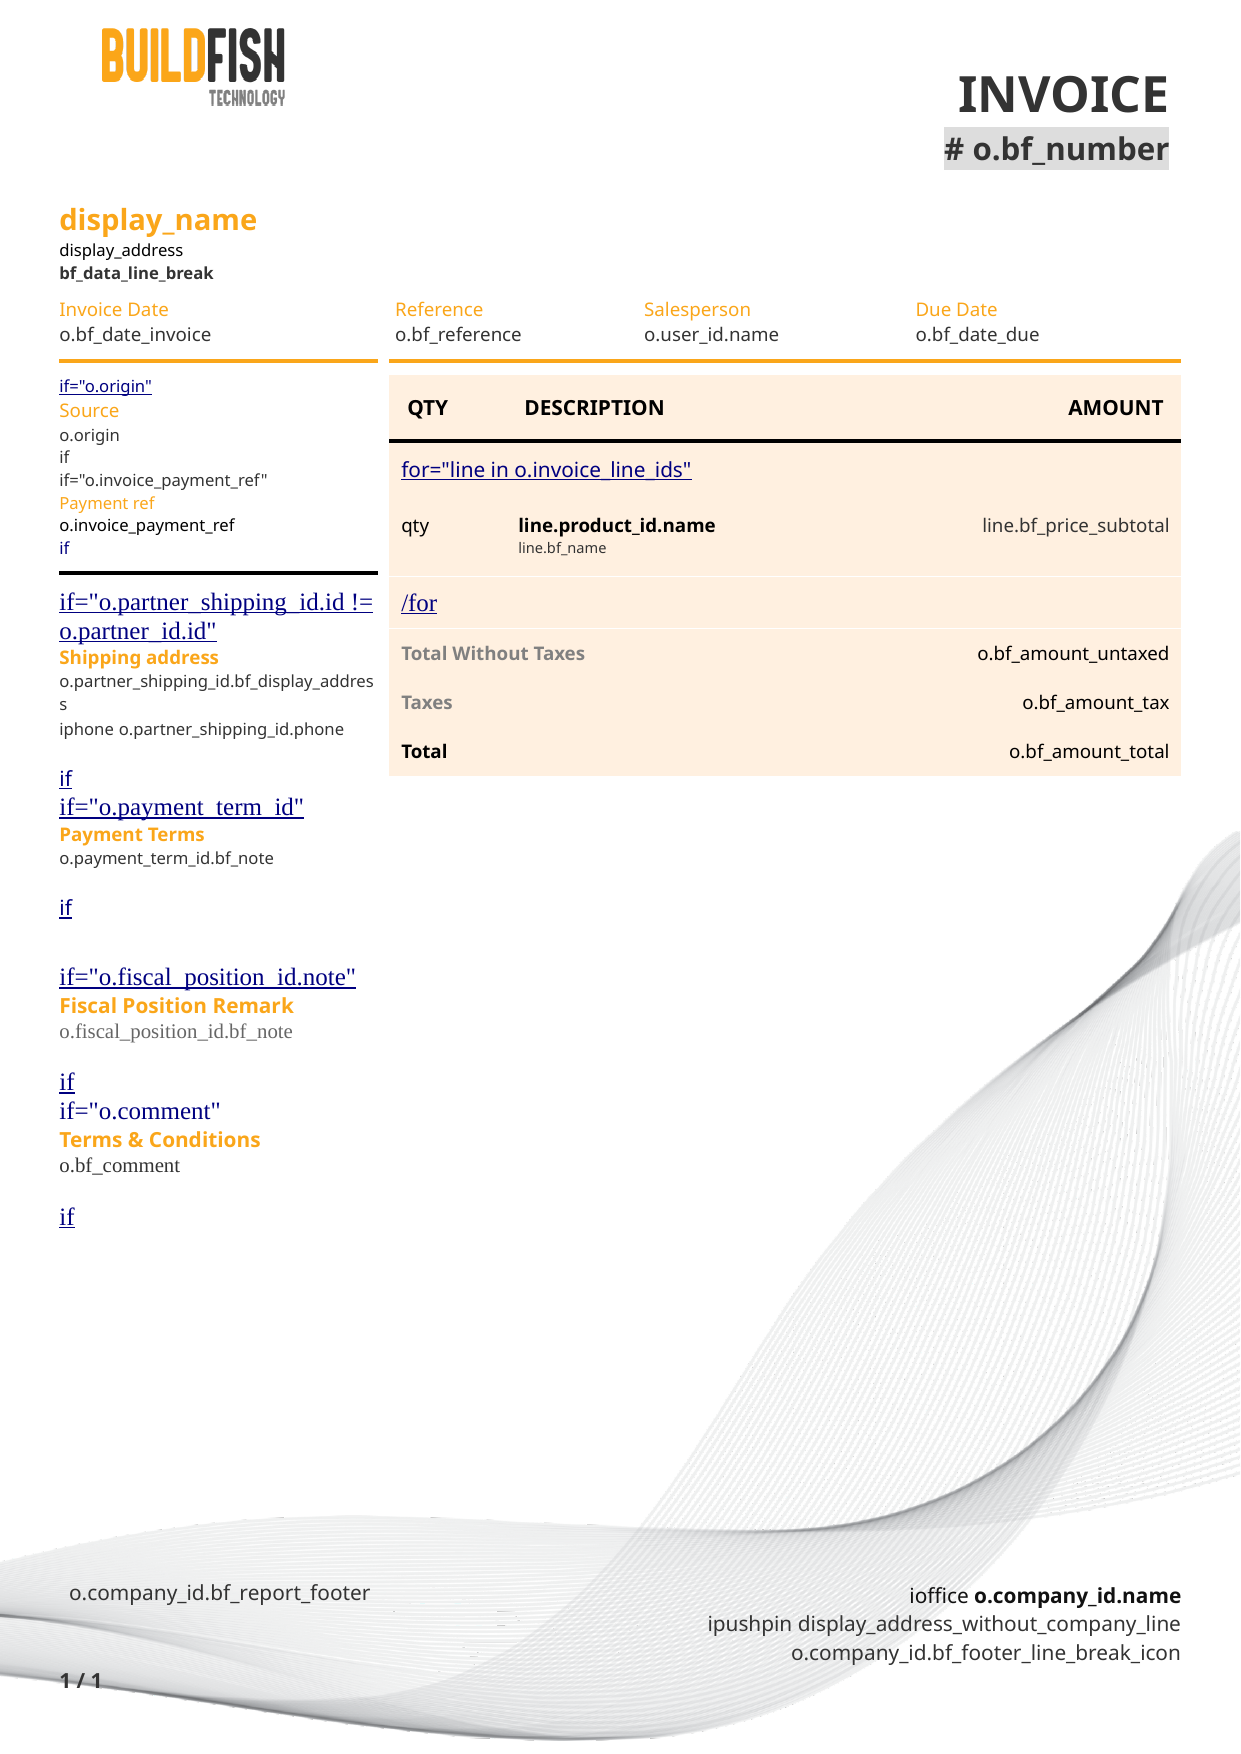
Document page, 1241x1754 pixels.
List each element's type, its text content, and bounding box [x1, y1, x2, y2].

table_cell Total Without Taxes [389, 629, 955, 678]
picture [102, 28, 285, 106]
picture [0, 831, 1241, 1741]
table_header [378, 284, 389, 359]
table_header QTY [389, 375, 506, 439]
table_cell if="o.origin" Source o.origin if if="o.invoice_payment_ref" Payment ref o.invoice_payment_ref if [59, 363, 378, 571]
table_header Due Date o.bf_date_due [910, 284, 1181, 359]
table_cell o.bf_amount_total [955, 727, 1181, 776]
text bf_data_line_break [59, 262, 1181, 284]
table_cell /for [389, 577, 1181, 628]
table_cell Taxes [389, 678, 955, 727]
table_header DESCRIPTION [506, 375, 955, 439]
text display_address [59, 239, 1181, 262]
table_cell Total [389, 727, 955, 776]
table_cell line.bf_price_subtotal [955, 495, 1181, 576]
table_cell o.bf_amount_untaxed [955, 629, 1181, 678]
table_cell [378, 571, 389, 831]
table_cell qty [389, 495, 506, 576]
table_cell [389, 363, 1181, 375]
table_cell o.bf_amount_tax [955, 678, 1181, 727]
table_header Reference o.bf_reference [389, 284, 638, 359]
table_cell if="o.partner_shipping_id.id != o.partner_id.id" Shipping address o.partner_shipping_id.bf_display_address iphone o.partner_shipping_id.phone if if="o.payment_term_id" Payment Terms o.payment_term_id.bf_note if [59, 575, 378, 831]
table_header Invoice Date o.bf_date_invoice [59, 284, 378, 359]
table_cell [378, 359, 389, 571]
table_cell line.product_id.name line.bf_name [506, 495, 955, 576]
table_cell for="line in o.invoice_line_ids" [389, 443, 1181, 495]
table_cell [389, 776, 1181, 831]
text display_name [59, 199, 1181, 239]
table_header Salesperson o.user_id.name [638, 284, 909, 359]
table_header AMOUNT [955, 375, 1181, 439]
